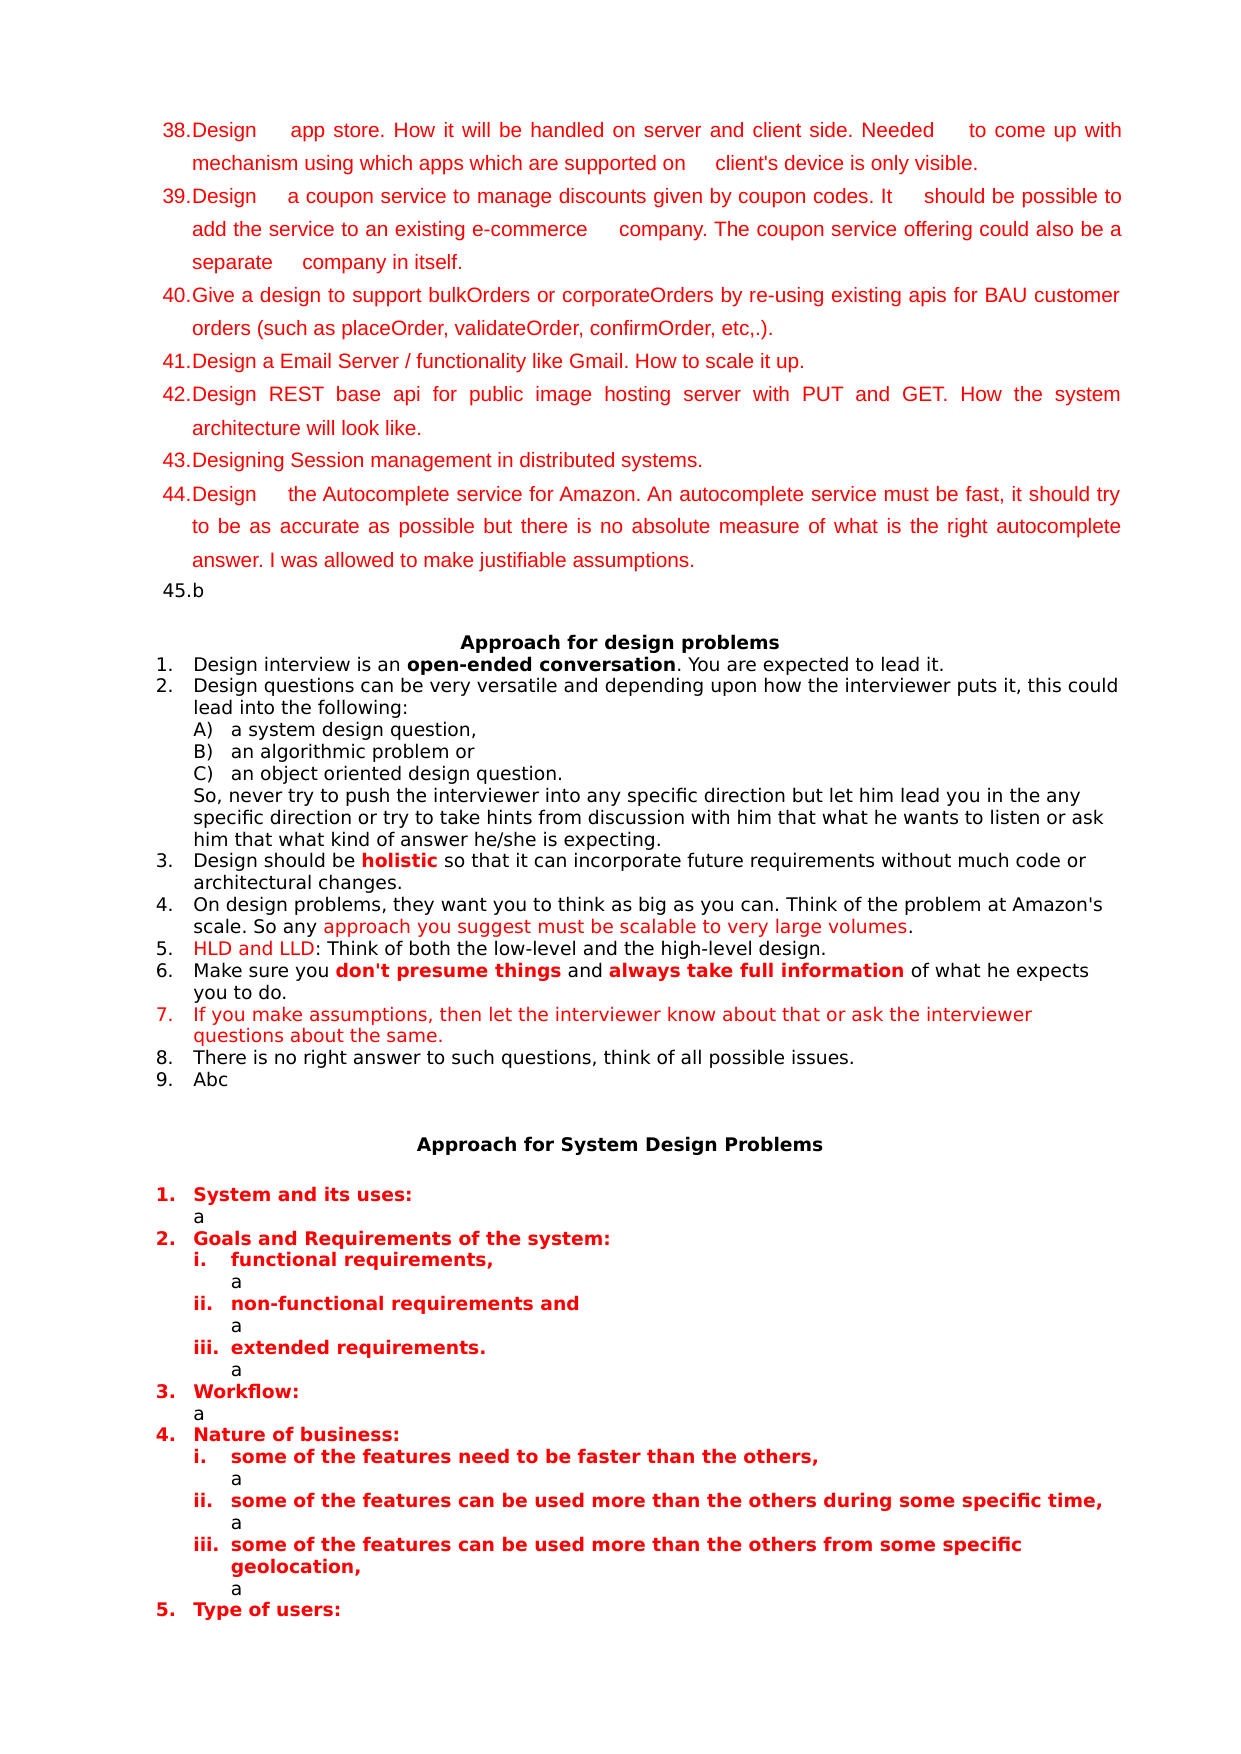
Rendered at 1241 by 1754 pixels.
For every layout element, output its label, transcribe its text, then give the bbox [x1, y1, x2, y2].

list Design REST base api for public image hosting server with PUT and GET. How the system architecture will look like. [162, 382, 1122, 439]
list some of the features need to be faster than the others, [193, 1446, 1122, 1468]
list non-functional requirements and [193, 1293, 1122, 1315]
list an object oriented design question. [193, 763, 1122, 785]
list Design interview is an open-ended conversation. You are expected to lead it. [156, 654, 1122, 676]
text Approach for System Design Problems [118, 1134, 1122, 1156]
list Type of users: [156, 1599, 1122, 1621]
list a [193, 1359, 1122, 1381]
list Nature of business: [156, 1424, 1122, 1446]
list a system design question, [193, 719, 1122, 741]
list a [193, 1512, 1122, 1534]
list a [193, 1468, 1122, 1490]
list some of the features can be used more than the others from some specific geolocation, [193, 1534, 1122, 1578]
list Give a design to support bulkOrders or corporateOrders by re-using existing apis for BAU customer orders (such as placeOrder, validateOrder, confirmOrder, etc,.). [162, 283, 1122, 340]
list a [193, 1315, 1122, 1337]
list On design problems, they want you to think as big as you can. Think of the problem at Amazon's scale. So any approach you suggest must be scalable to very large volumes. [156, 894, 1122, 938]
list some of the features can be used more than the others during some specific time, [193, 1490, 1122, 1512]
list a [193, 1578, 1122, 1599]
list Design app store. How it will be handled on server and client side. Needed to come up with mechanism using which apps which are supported on client's device is only visible. [162, 118, 1122, 175]
list Design should be holistic so that it can incorporate future requirements without much code or architectural changes. [156, 851, 1122, 894]
list Workflow: [156, 1381, 1122, 1403]
list HLD and LLD: Think of both the low-level and the high-level design. [156, 938, 1122, 960]
list an algorithmic problem or [193, 741, 1122, 763]
list Abc [156, 1069, 1122, 1091]
list Design questions can be very versatile and depending upon how the interviewer puts it, this could lead into the following: [156, 676, 1122, 719]
list Design a coupon service to manage discounts given by coupon codes. It should be possible to add the service to an existing e-commerce company. The coupon service offering could also be a separate company in itself. [162, 184, 1122, 274]
list Designing Session management in distributed systems. [162, 448, 1122, 472]
text Approach for design problems [118, 632, 1122, 654]
list If you make assumptions, then let the interviewer know about that or ask the interviewer questions about the same. [156, 1004, 1122, 1047]
list a [156, 1206, 1122, 1228]
list functional requirements, [193, 1249, 1122, 1271]
list a [193, 1271, 1122, 1293]
list a [156, 1403, 1122, 1424]
list b [162, 580, 1122, 602]
list Design the Autocomplete service for Amazon. An autocomplete service must be fast, it should try to be as accurate as possible but there is no absolute measure of what is the right autocomplete answer. I was allowed to make justifiable assumptions. [162, 481, 1122, 571]
list Goals and Requirements of the system: [156, 1228, 1122, 1249]
list Make sure you don't presume things and always take full information of what he expects you to do. [156, 960, 1122, 1004]
list Design a Email Server / functionality like Gmail. How to scale it up. [162, 349, 1122, 373]
list System and its uses: [156, 1184, 1122, 1206]
list extended requirements. [193, 1337, 1122, 1359]
list So, never try to push the interviewer into any specific direction but let him lead you in the any specific direction or try to take hints from discussion with him that what he wants to listen or ask him that what kind of answer he/she is expecting. [156, 785, 1122, 851]
list There is no right answer to such questions, think of all possible issues. [156, 1047, 1122, 1069]
